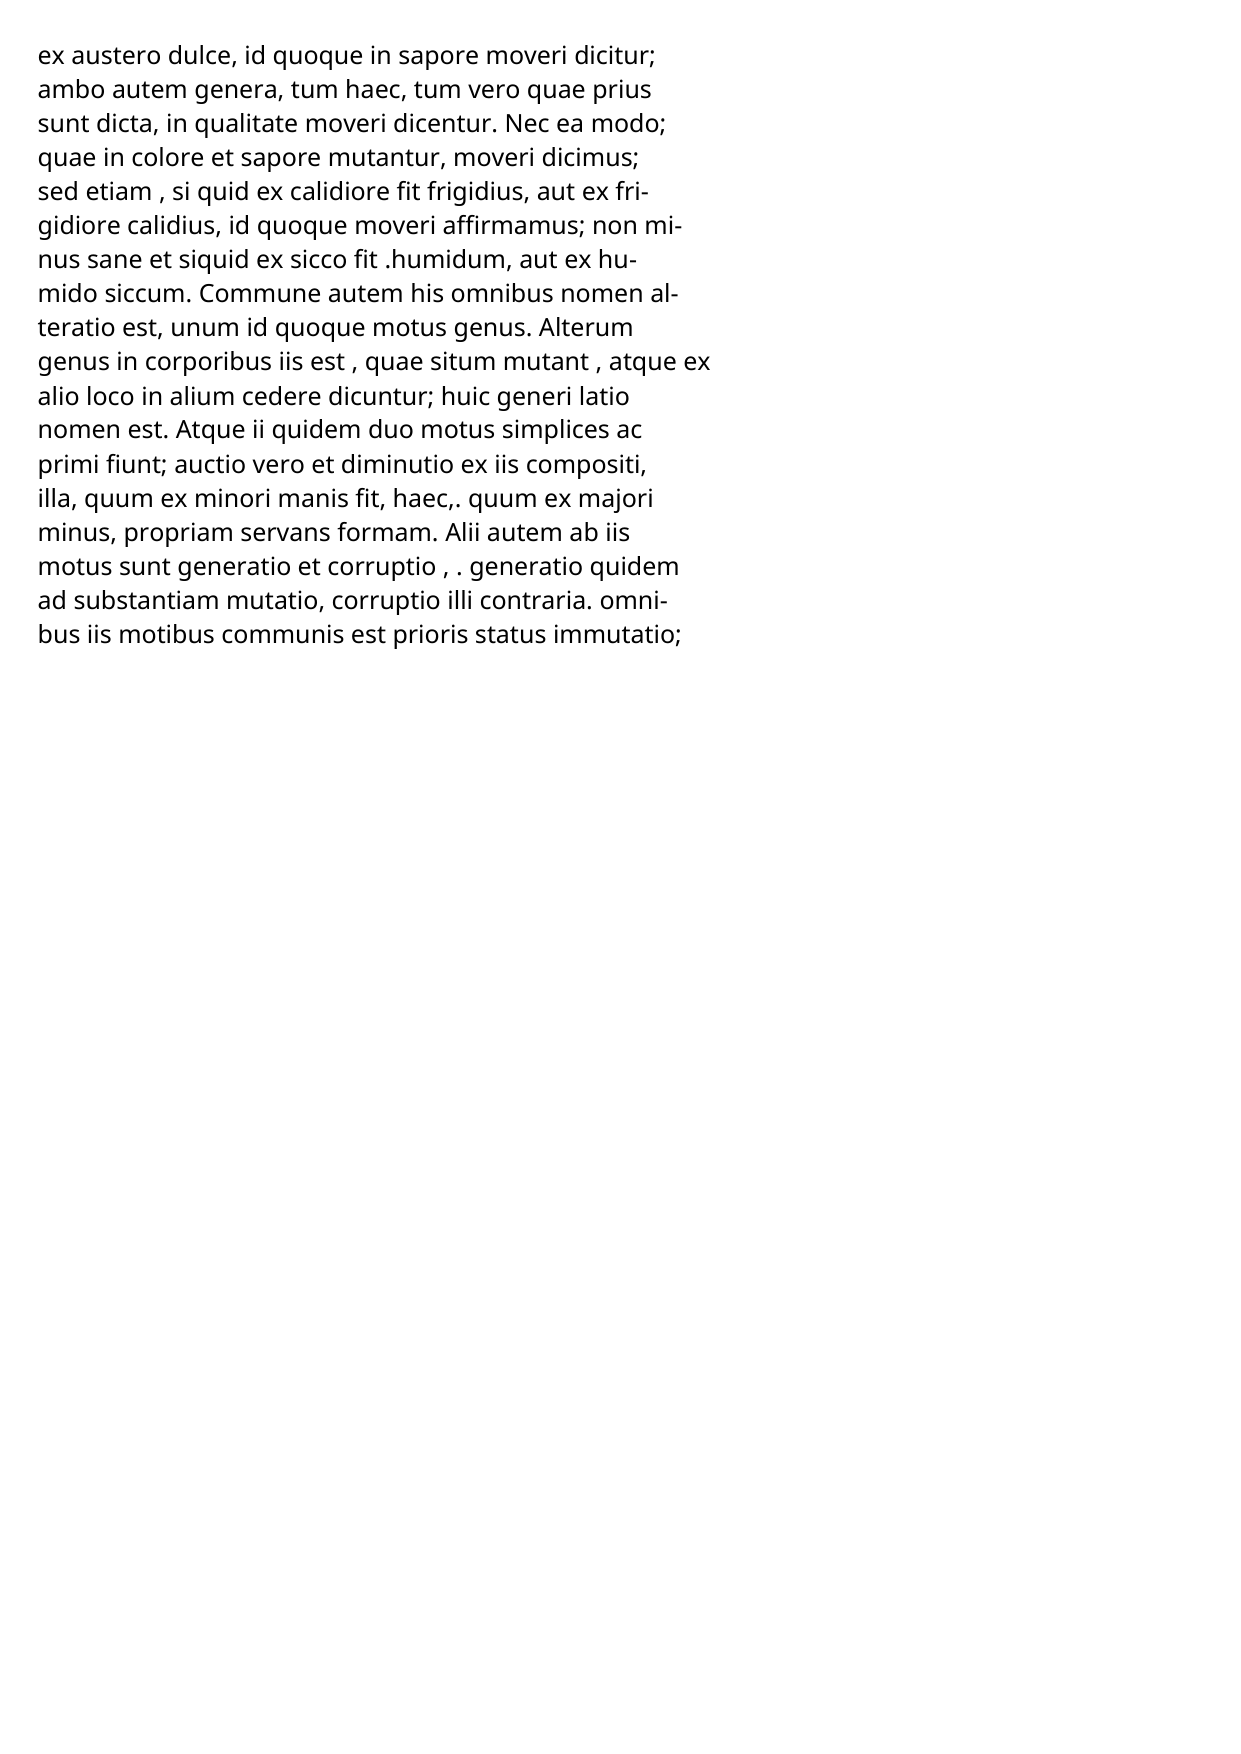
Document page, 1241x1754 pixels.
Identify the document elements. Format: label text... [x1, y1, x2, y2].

text ex austero dulce, id quoque in sapore moveri dicitur; ambo autem genera, tum haec, tum vero quae prius sunt dicta, in qualitate moveri dicentur. Nec ea modo; quae in colore et sapore mutantur, moveri dicimus; sed etiam , si quid ex calidiore fit frigidius, aut ex fri- gidiore calidius, id quoque moveri affirmamus; non mi- nus sane et siquid ex sicco fit .humidum, aut ex hu- mido siccum. Commune autem his omnibus nomen al- teratio est, unum id quoque motus genus. Alterum genus in corporibus iis est , quae situm mutant , atque ex alio loco in alium cedere dicuntur; huic generi latio nomen est. Atque ii quidem duo motus simplices ac primi fiunt; auctio vero et diminutio ex iis compositi, illa, quum ex minori manis fit, haec,. quum ex majori minus, propriam servans formam. Alii autem ab iis motus sunt generatio et corruptio , . generatio quidem ad substantiam mutatio, corruptio illi contraria. omni- bus iis motibus communis est prioris status immutatio; [37, 37, 1203, 651]
